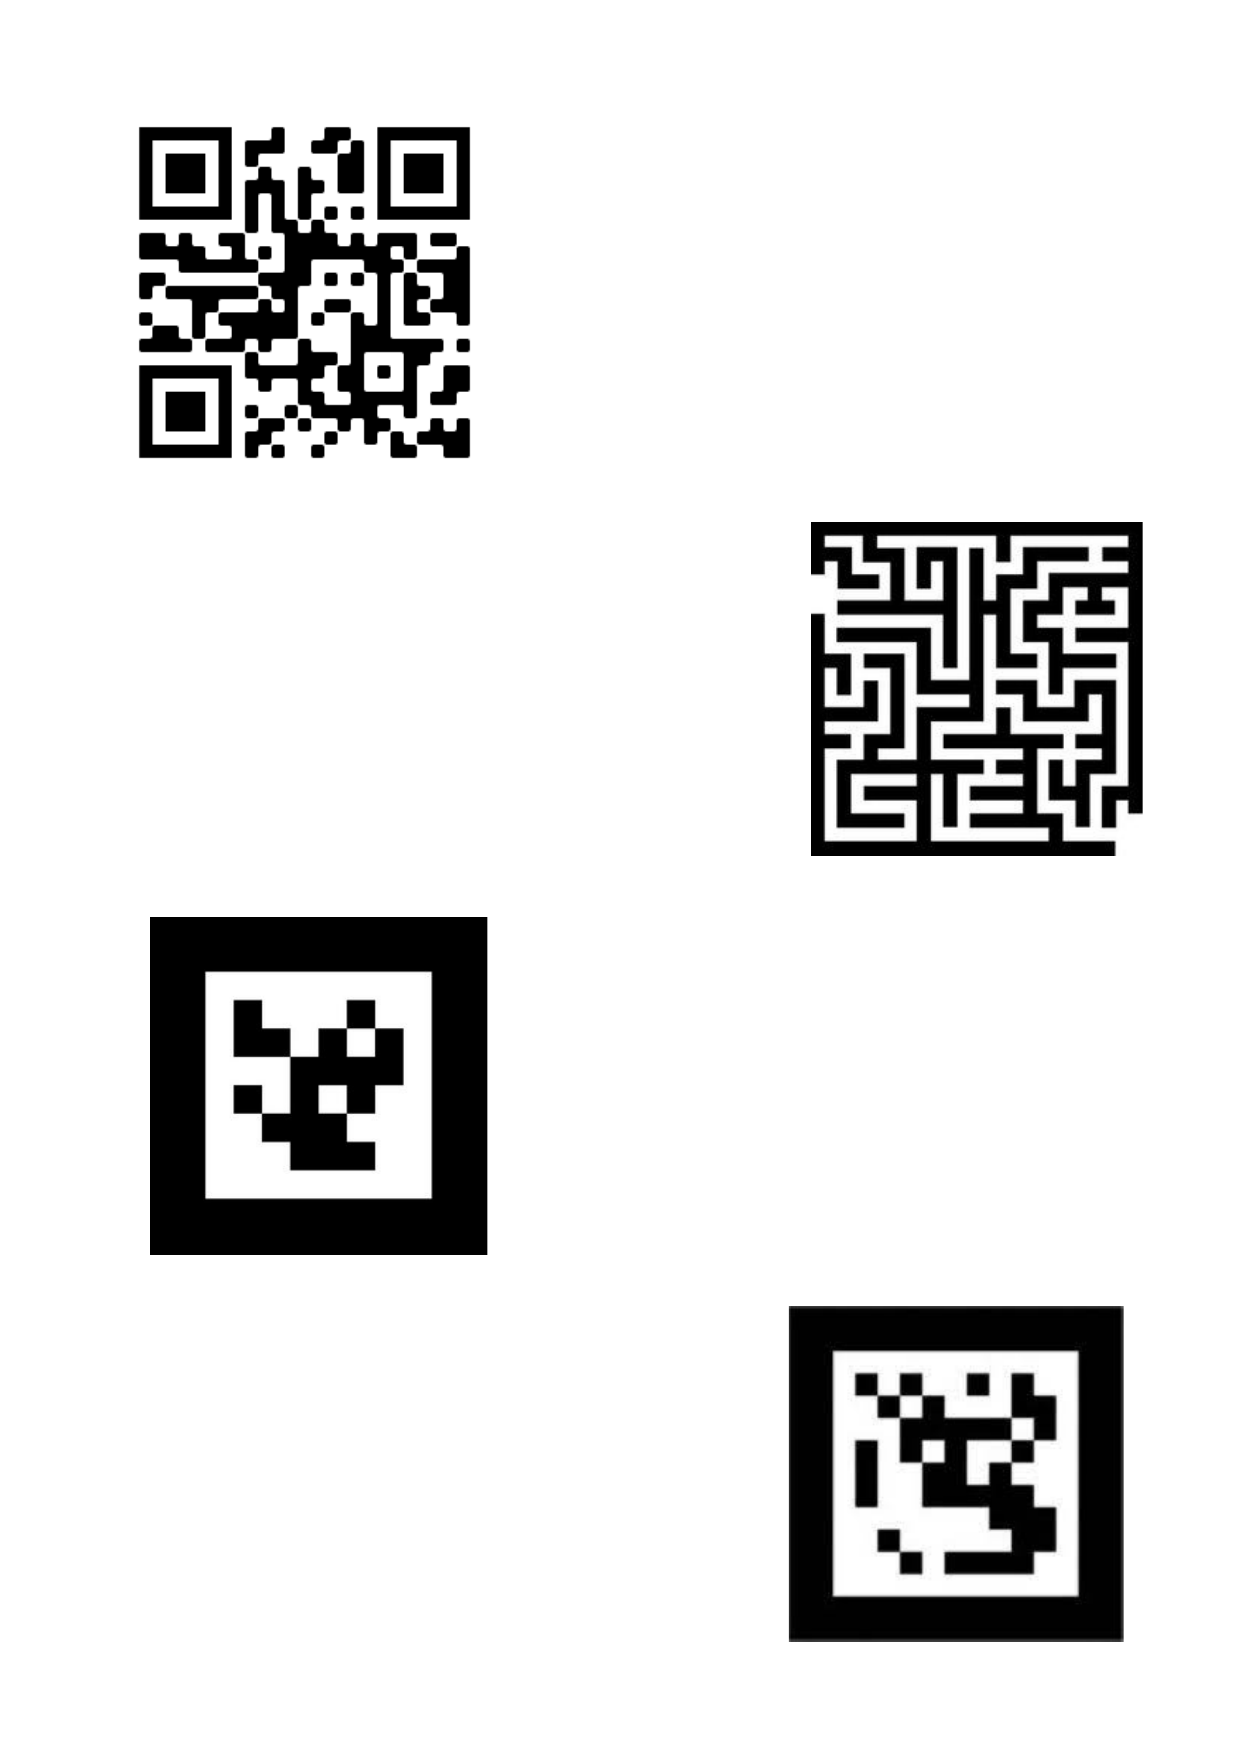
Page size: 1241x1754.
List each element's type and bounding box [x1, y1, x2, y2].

picture [150, 917, 488, 1255]
picture [788, 1306, 1124, 1642]
picture [811, 522, 1143, 856]
picture [128, 109, 485, 476]
